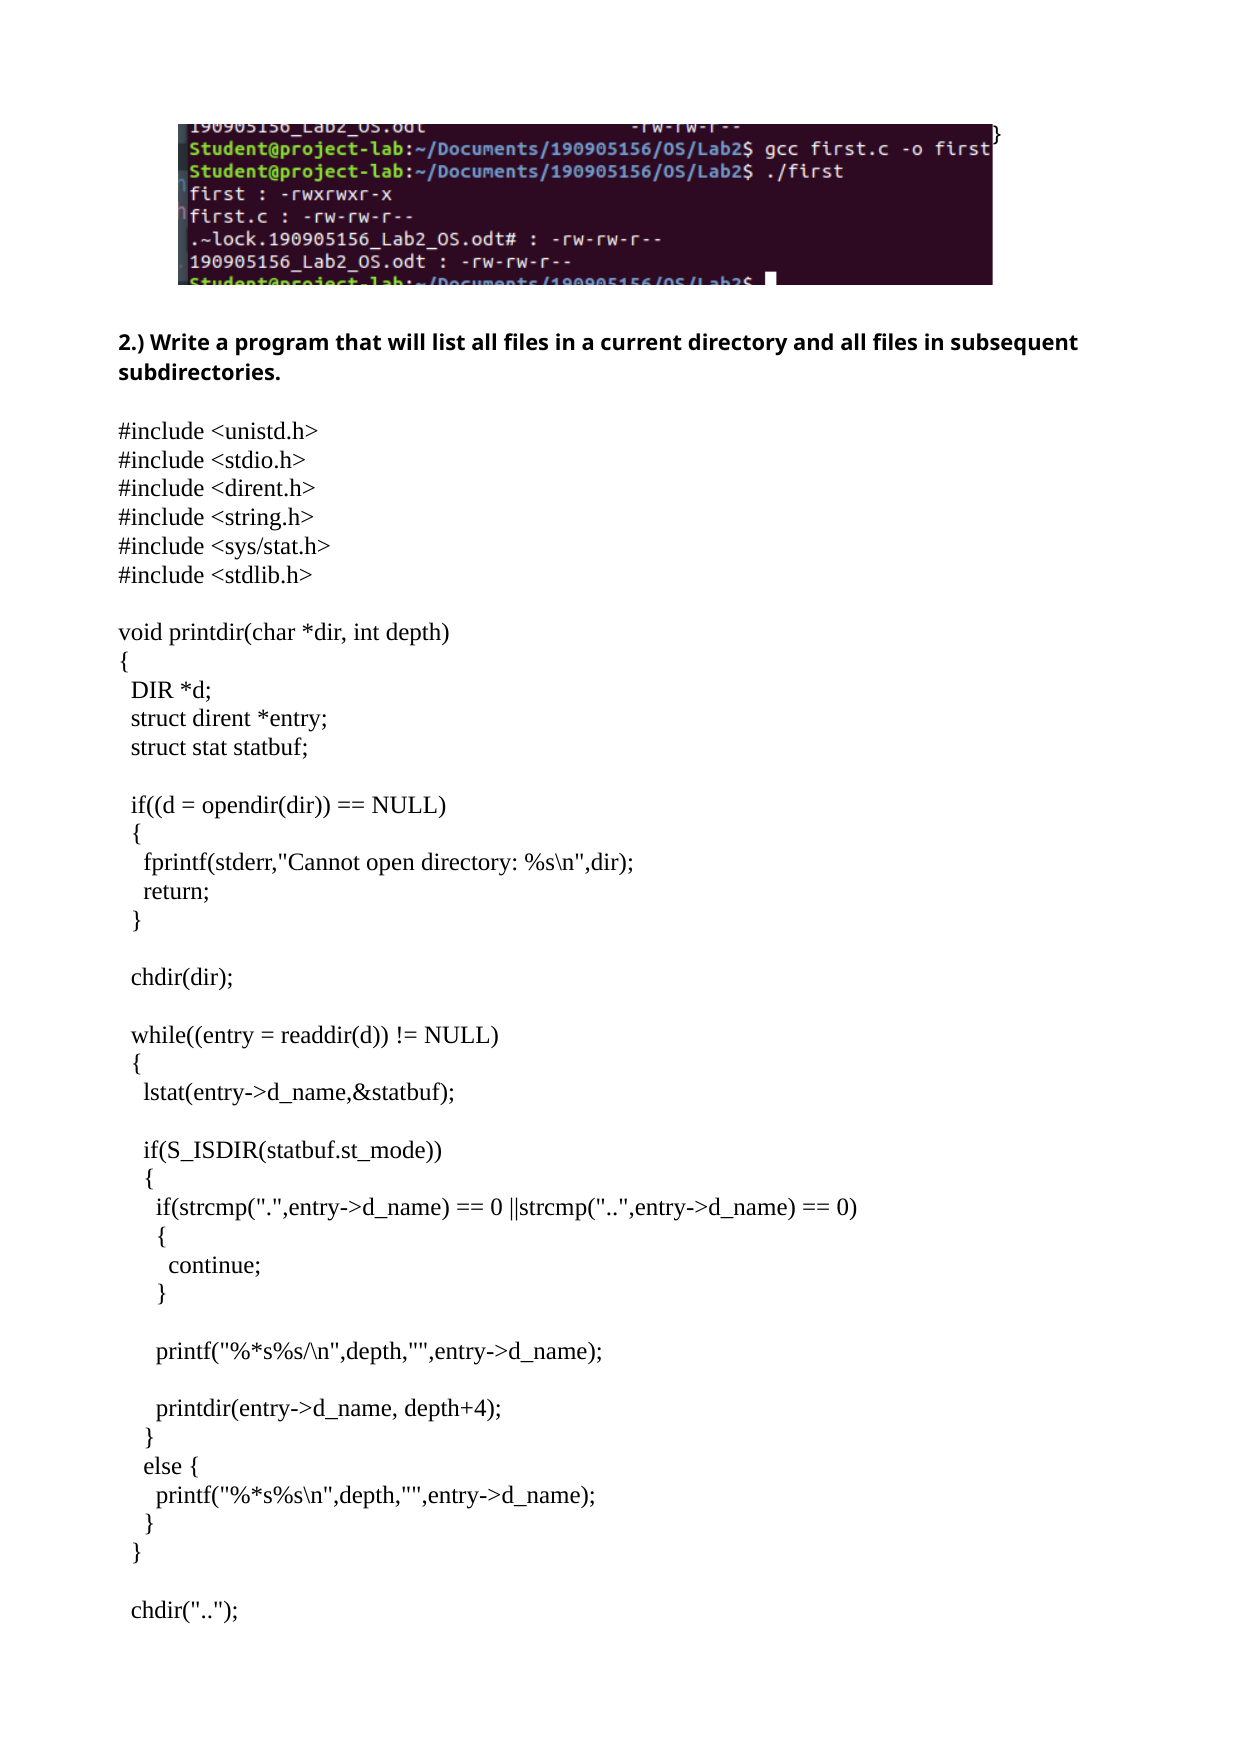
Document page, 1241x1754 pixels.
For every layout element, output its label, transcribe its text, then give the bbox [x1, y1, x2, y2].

text { [118, 1048, 1122, 1077]
text struct dirent *entry; [118, 703, 1122, 732]
text } [118, 118, 1122, 148]
text { [118, 818, 1122, 847]
text printf("%*s%s/\n",depth,"",entry->d_name); [118, 1336, 1122, 1365]
text #include <stdio.h> [118, 445, 1122, 473]
text continue; [118, 1250, 1122, 1278]
text } [118, 1278, 1122, 1307]
text } [118, 1537, 1122, 1566]
text 2.) Write a program that will list all files in a current directory and all files in subsequent subdirectories. [118, 327, 1122, 386]
text if(strcmp(".",entry->d_name) == 0 ||strcmp("..",entry->d_name) == 0) [118, 1192, 1122, 1221]
text if(S_ISDIR(statbuf.st_mode)) [118, 1135, 1122, 1163]
text #include <stdlib.h> [118, 560, 1122, 588]
text printdir(entry->d_name, depth+4); [118, 1393, 1122, 1422]
text { [118, 1163, 1122, 1192]
picture [178, 124, 993, 285]
text #include <dirent.h> [118, 473, 1122, 502]
text { [118, 646, 1122, 675]
text void printdir(char *dir, int depth) [118, 617, 1122, 646]
text lstat(entry->d_name,&statbuf); [118, 1077, 1122, 1106]
text } [118, 1422, 1122, 1451]
text while((entry = readdir(d)) != NULL) [118, 1020, 1122, 1048]
text return; [118, 876, 1122, 905]
text } [118, 1508, 1122, 1537]
text #include <sys/stat.h> [118, 531, 1122, 560]
text printf("%*s%s\n",depth,"",entry->d_name); [118, 1480, 1122, 1508]
text else { [118, 1451, 1122, 1480]
text fprintf(stderr,"Cannot open directory: %s\n",dir); [118, 847, 1122, 876]
text } [118, 905, 1122, 933]
text #include <string.h> [118, 502, 1122, 531]
text chdir(".."); [118, 1595, 1122, 1623]
text struct stat statbuf; [118, 732, 1122, 761]
text if((d = opendir(dir)) == NULL) [118, 790, 1122, 818]
text DIR *d; [118, 675, 1122, 703]
text chdir(dir); [118, 962, 1122, 991]
text #include <unistd.h> [118, 416, 1122, 445]
text { [118, 1221, 1122, 1250]
